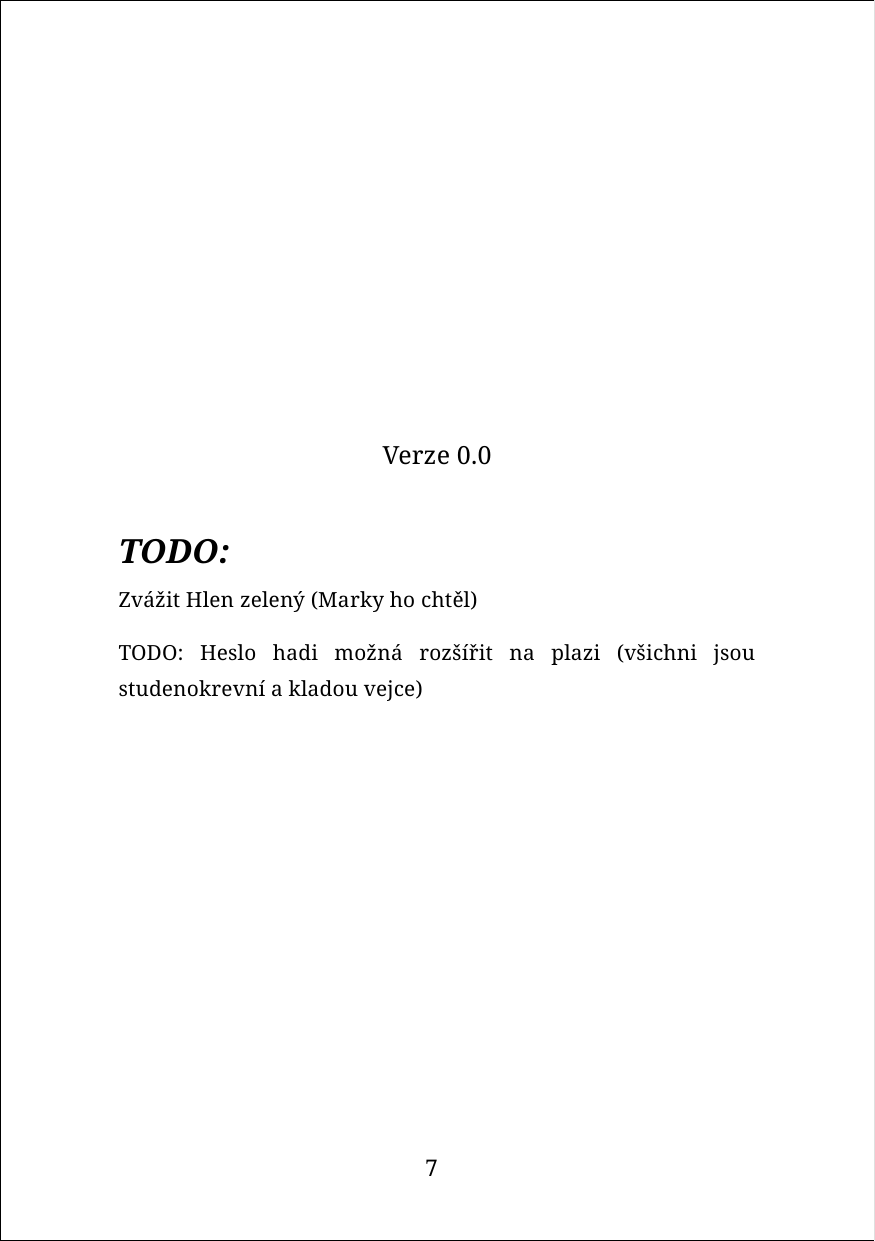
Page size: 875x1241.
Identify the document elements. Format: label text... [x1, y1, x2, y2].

text Zvážit Hlen zelený (Marky ho chtěl) [118, 585, 756, 613]
text TODO: Heslo hadi možná rozšířit na plazi (všichni jsou studenokrevní a kladou vejce) [118, 638, 756, 702]
subtitle TODO: [118, 528, 756, 573]
text Verze 0.0 [118, 438, 756, 472]
